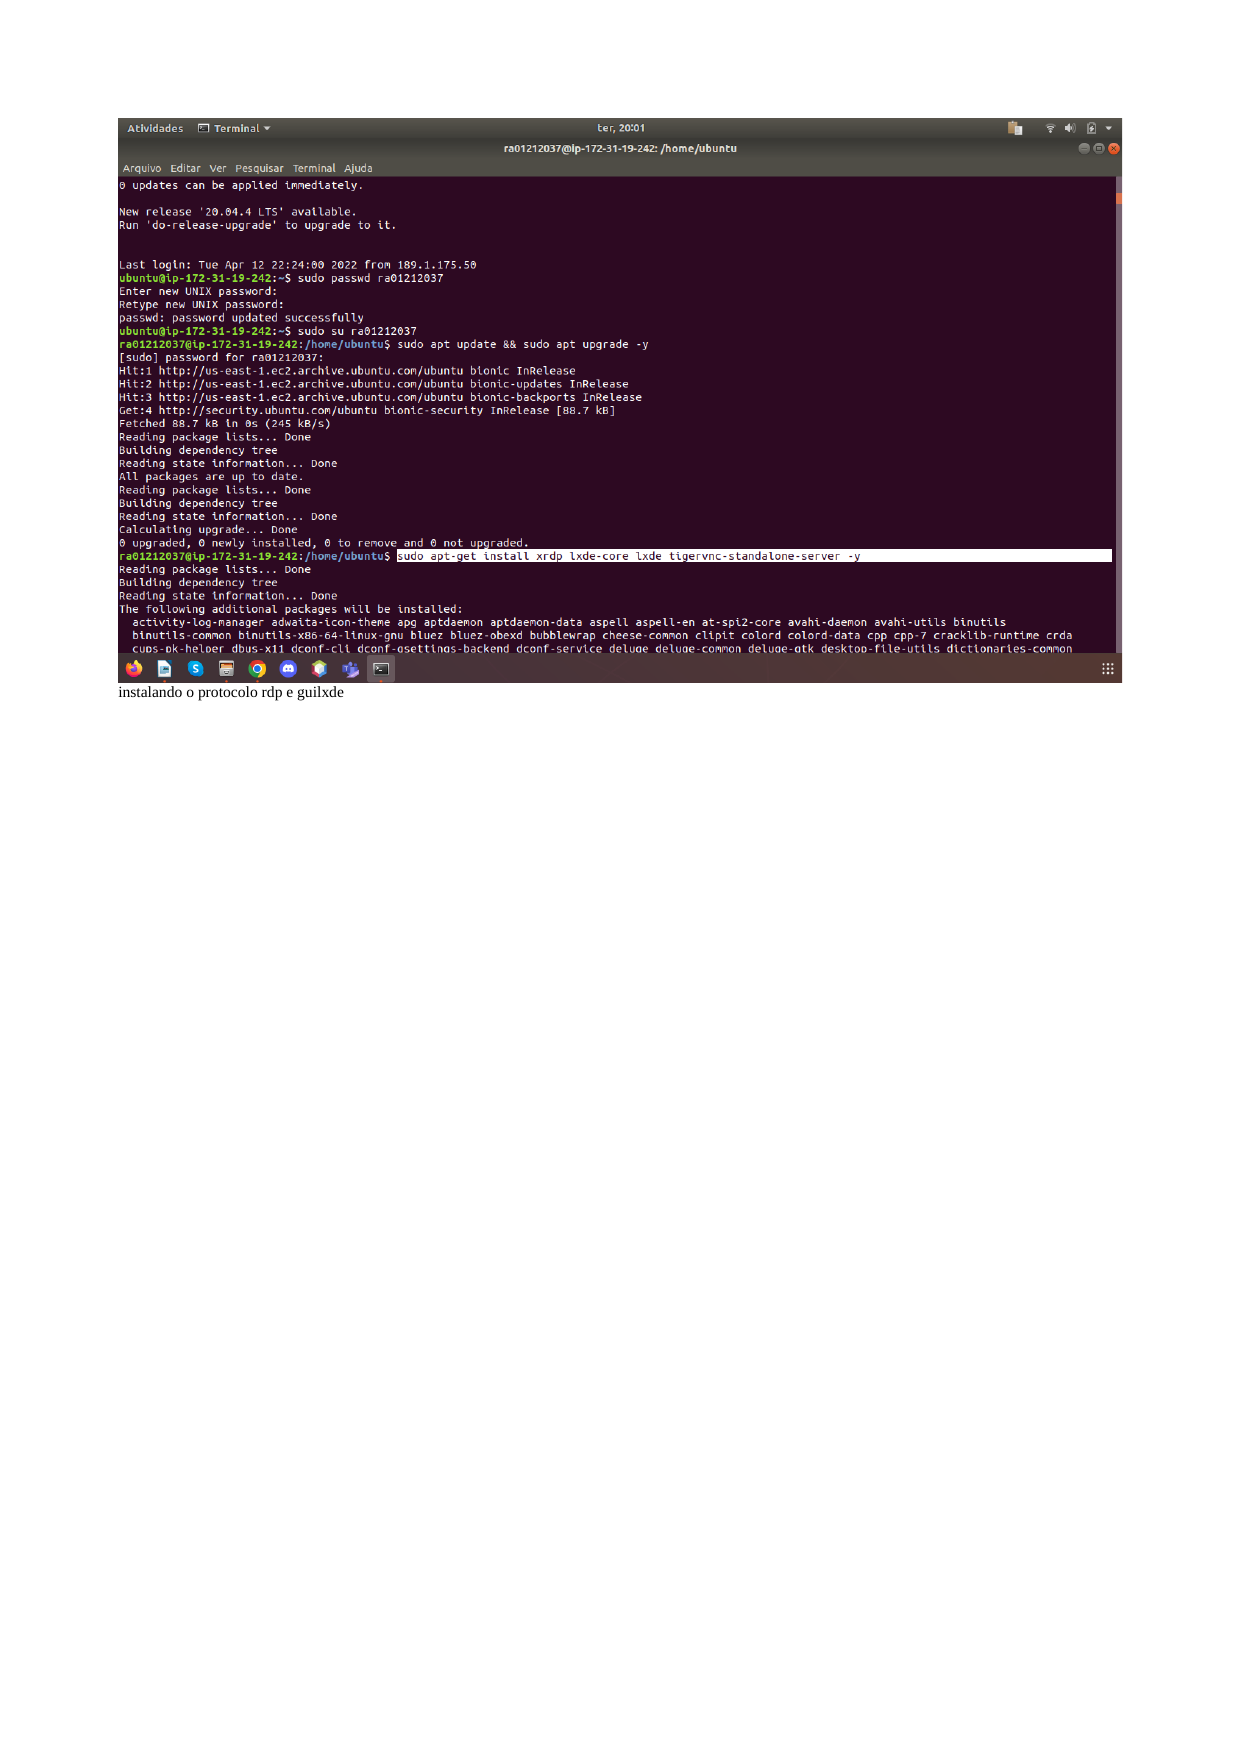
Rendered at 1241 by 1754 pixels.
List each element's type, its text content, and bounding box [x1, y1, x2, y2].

picture [118, 118, 1123, 683]
text instalando o protocolo rdp e guilxde [118, 683, 1122, 700]
